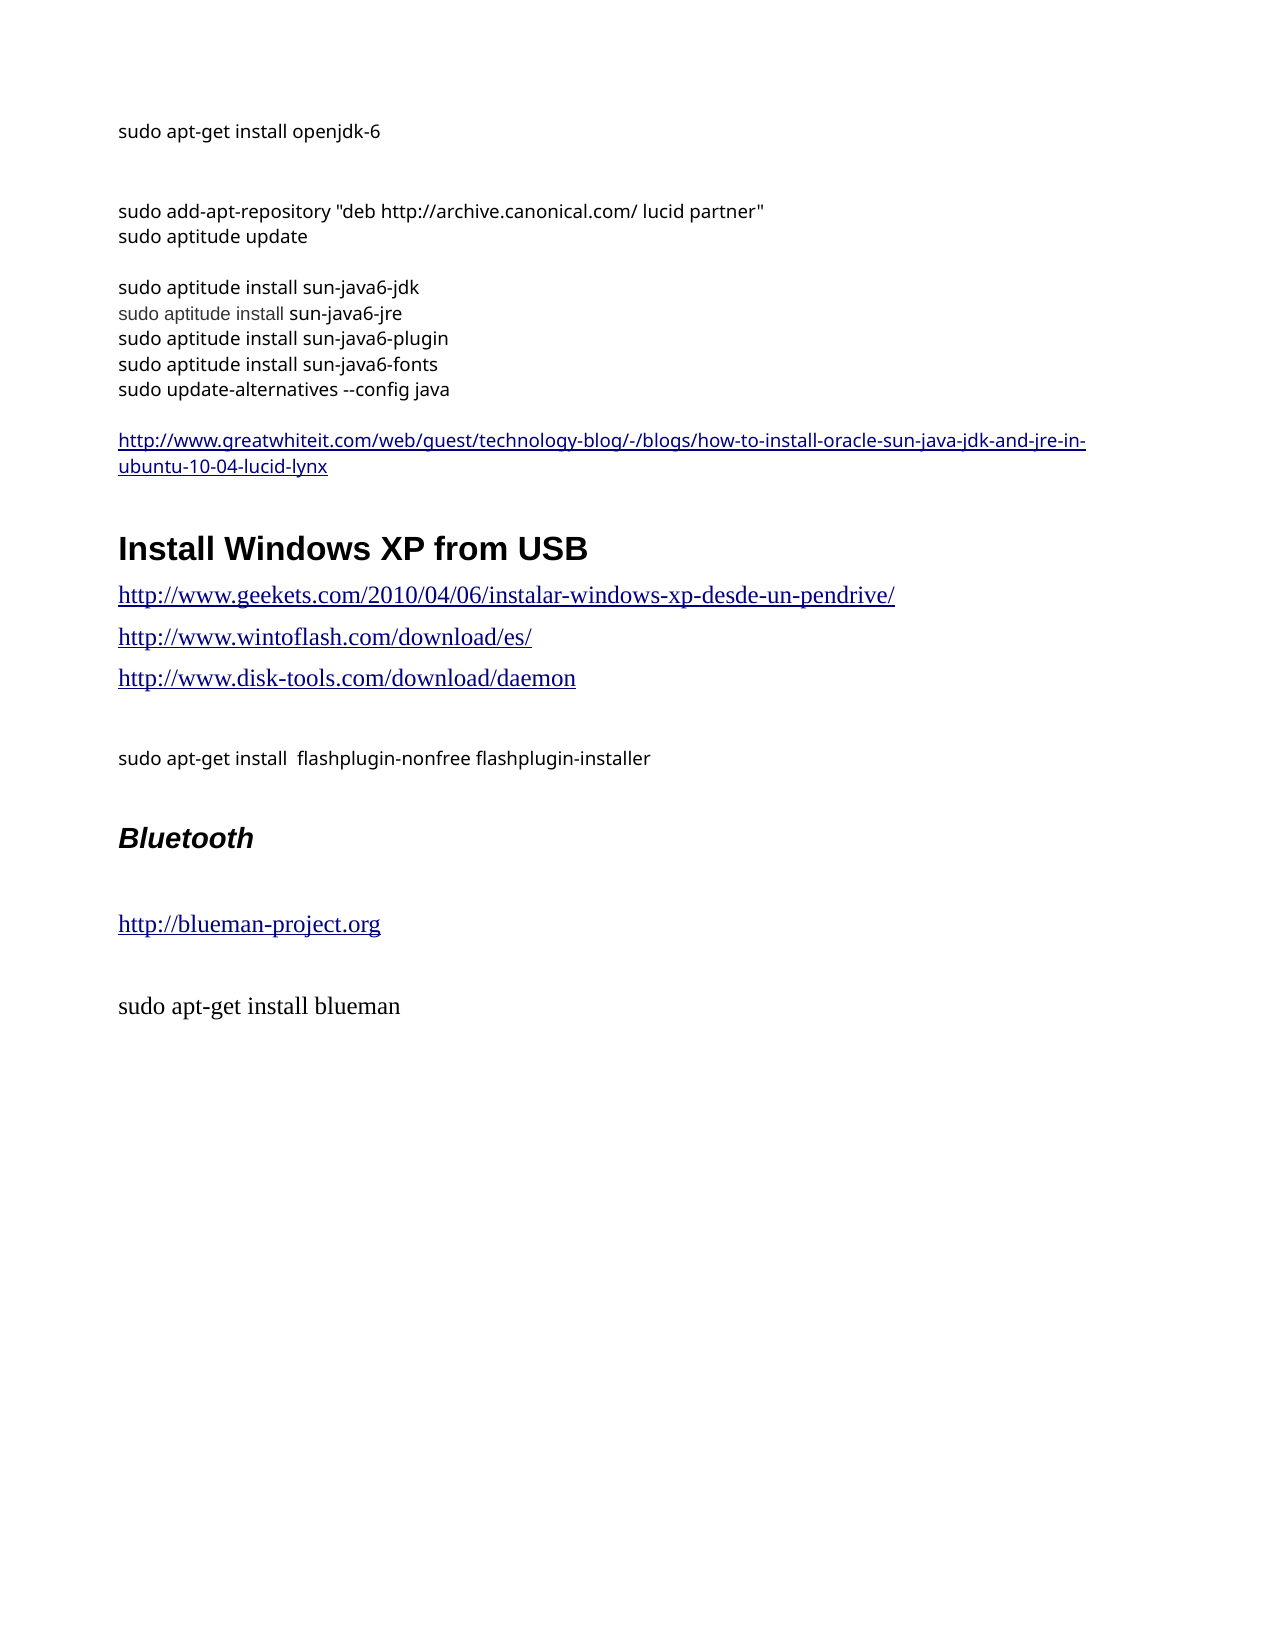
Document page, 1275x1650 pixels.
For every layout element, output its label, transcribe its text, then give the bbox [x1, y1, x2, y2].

text sudo aptitude install sun-java6-fonts [118, 351, 1157, 377]
text sudo apt-get install flashplugin-nonfree flashplugin-installer [118, 745, 1157, 771]
text sudo aptitude update [118, 223, 1157, 249]
text sudo add-apt-repository "deb http://archive.canonical.com/ lucid partner" [118, 198, 1157, 223]
text sudo aptitude install sun-java6-jre [118, 300, 1157, 326]
text sudo apt-get install blueman [118, 991, 1157, 1020]
text http://www.wintoflash.com/download/es/ [118, 622, 1157, 650]
subtitle Bluetooth [118, 821, 1157, 855]
text sudo update-alternatives --config java [118, 377, 1157, 402]
subtitle Install Windows XP from USB [118, 529, 1157, 568]
text sudo apt-get install openjdk-6 [118, 118, 1157, 144]
text http://www.geekets.com/2010/04/06/instalar-windows-xp-desde-un-pendrive/ [118, 580, 1157, 609]
text sudo aptitude install sun-java6-jdk [118, 274, 1157, 300]
text sudo aptitude install sun-java6-plugin [118, 326, 1157, 351]
text http://www.disk-tools.com/download/daemon [118, 663, 1157, 692]
text http://www.greatwhiteit.com/web/guest/technology-blog/-/blogs/how-to-install-oracle-sun-java-jdk-and-jre-in-ubuntu-10-04-lucid-lynx [118, 428, 1157, 479]
text http://blueman-project.org [118, 909, 1157, 937]
